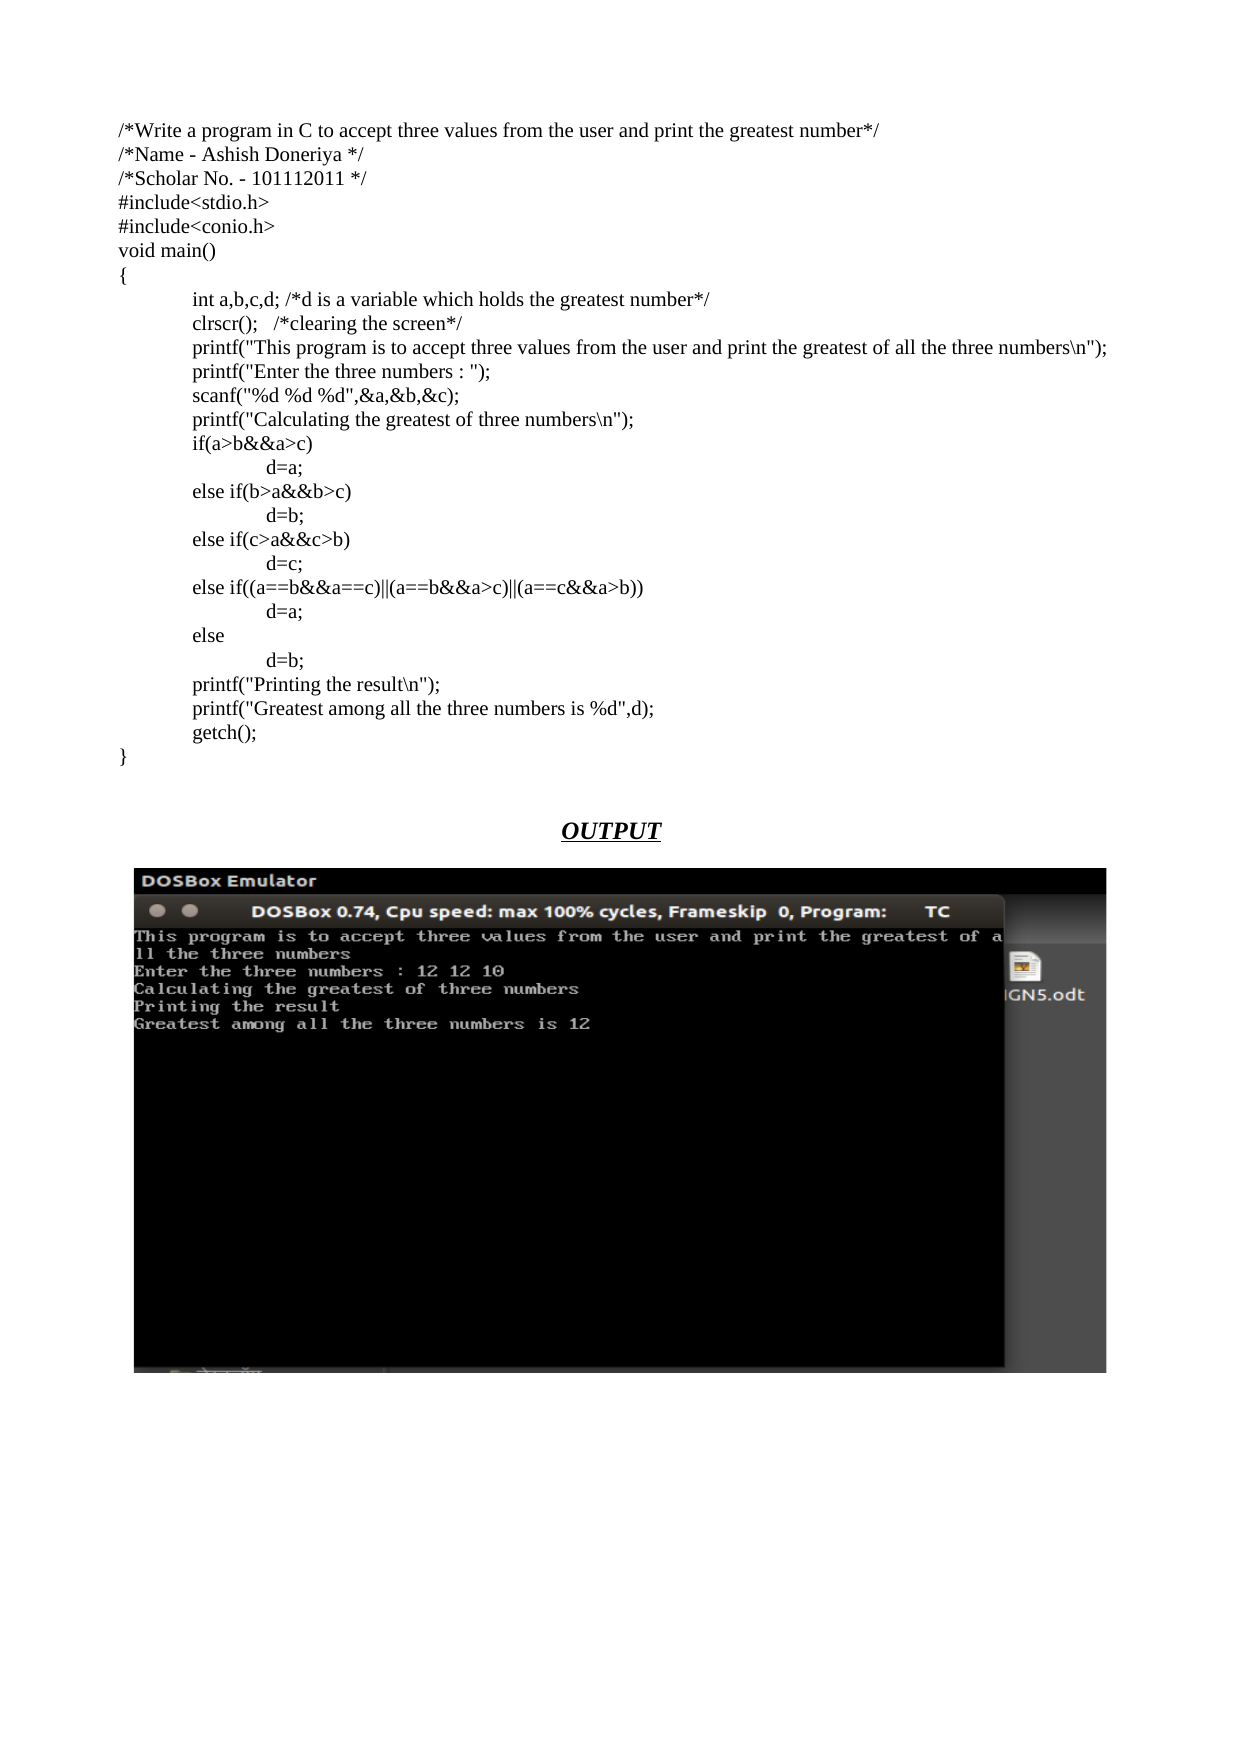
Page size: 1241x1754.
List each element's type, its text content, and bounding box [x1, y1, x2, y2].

text void main() [118, 238, 1122, 262]
text #include<stdio.h> [118, 190, 1122, 214]
text d=c; [118, 551, 1122, 575]
text } [118, 744, 1122, 768]
text printf("This program is to accept three values from the user and print the greatest of all the three numbers\n"); [118, 335, 1122, 359]
text d=a; [118, 455, 1122, 479]
text /*Write a program in C to accept three values from the user and print the greatest number*/ [118, 118, 1122, 142]
text printf("Calculating the greatest of three numbers\n"); [118, 407, 1122, 431]
text /*Name - Ashish Doneriya */ [118, 142, 1122, 166]
text clrscr(); /*clearing the screen*/ [118, 311, 1122, 335]
text d=b; [118, 647, 1122, 672]
text printf("Printing the result\n"); [118, 672, 1122, 696]
text /*Scholar No. - 101112011 */ [118, 166, 1122, 190]
text else if((a==b&&a==c)||(a==b&&a>c)||(a==c&&a>b)) [118, 575, 1122, 599]
text d=b; [118, 503, 1122, 527]
text else if(b>a&&b>c) [118, 479, 1122, 503]
text printf("Greatest among all the three numbers is %d",d); [118, 696, 1122, 720]
text int a,b,c,d; /*d is a variable which holds the greatest number*/ [118, 287, 1122, 311]
text { [118, 262, 1122, 287]
text scanf("%d %d %d",&a,&b,&c); [118, 383, 1122, 407]
text d=a; [118, 599, 1122, 623]
text printf("Enter the three numbers : "); [118, 359, 1122, 383]
text getch(); [118, 720, 1122, 744]
picture [133, 868, 1107, 1373]
text else if(c>a&&c>b) [118, 527, 1122, 551]
text else [118, 623, 1122, 647]
text OUTPUT [118, 816, 1122, 845]
text #include<conio.h> [118, 214, 1122, 238]
text if(a>b&&a>c) [118, 431, 1122, 455]
